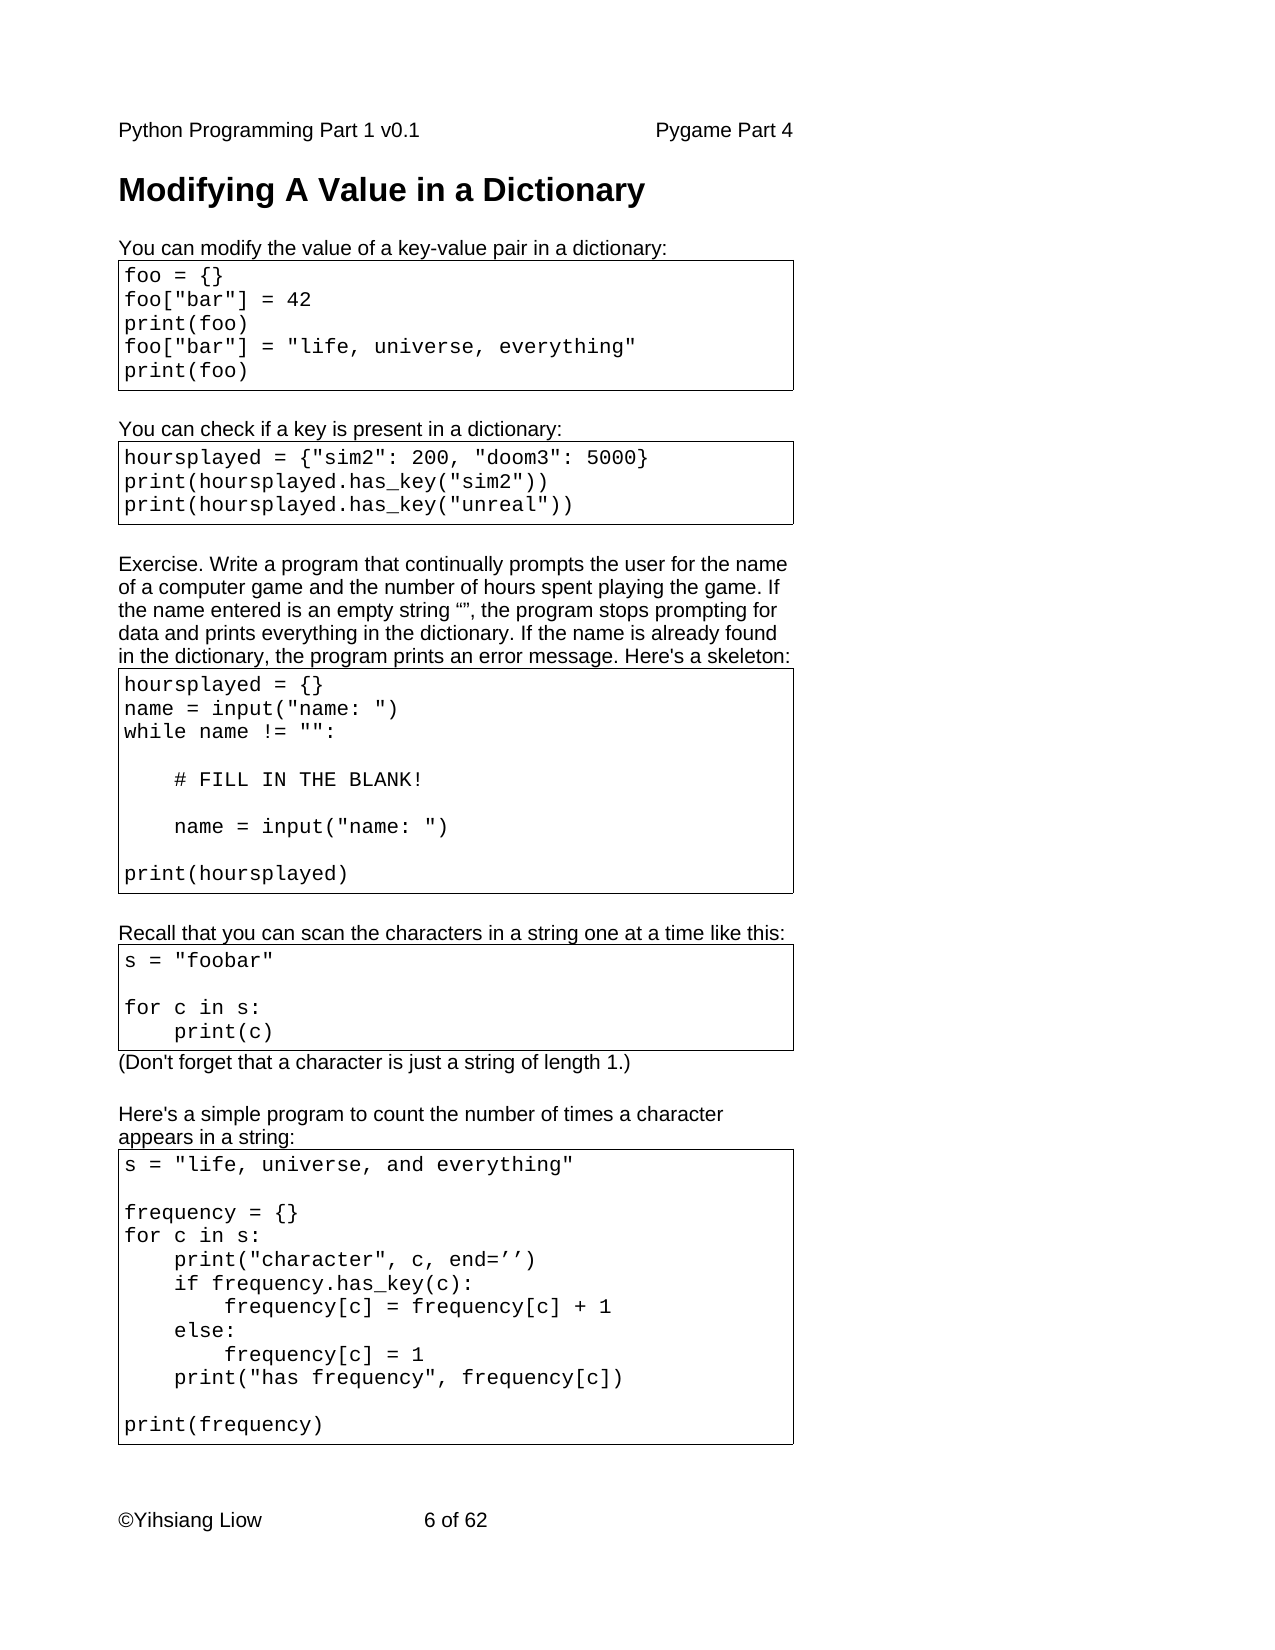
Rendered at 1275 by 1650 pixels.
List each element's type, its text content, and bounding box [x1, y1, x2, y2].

text Here's a simple program to count the number of times a character appears in a string: [118, 1102, 793, 1148]
text You can modify the value of a key-value pair in a dictionary: [118, 236, 793, 260]
table_header foo = {} foo["bar"] = 42 print(foo) foo["bar"] = "life, universe, everything" print(foo) [119, 261, 793, 389]
text Modifying A Value in a Dictionary [118, 171, 793, 208]
text (Don't forget that a character is just a string of length 1.) [118, 1051, 793, 1074]
text You can check if a key is present in a dictionary: [118, 418, 793, 441]
text Recall that you can scan the characters in a string one at a time like this: [118, 921, 793, 944]
table_header hoursplayed = {} name = input("name: ") while name != "": # FILL IN THE BLANK! name = input("name: ") print(hoursplayed) [119, 669, 793, 893]
table_header s = "life, universe, and everything" frequency = {} for c in s: print("character", c, end=’’) if frequency.has_key(c): frequency[c] = frequency[c] + 1 else: frequency[c] = 1 print("has frequency", frequency[c]) print(frequency) [119, 1150, 793, 1444]
table_header hoursplayed = {"sim2": 200, "doom3": 5000} print(hoursplayed.has_key("sim2")) print(hoursplayed.has_key("unreal")) [119, 442, 793, 524]
table_header s = "foobar" for c in s: print(c) [119, 945, 793, 1050]
text Exercise. Write a program that continually prompts the user for the name of a computer game and the number of hours spent playing the game. If the name entered is an empty string “”, the program stops prompting for data and prints everything in the dictionary. If the name is already found in the dictionary, the program prints an error message. Here's a skeleton: [118, 552, 793, 668]
